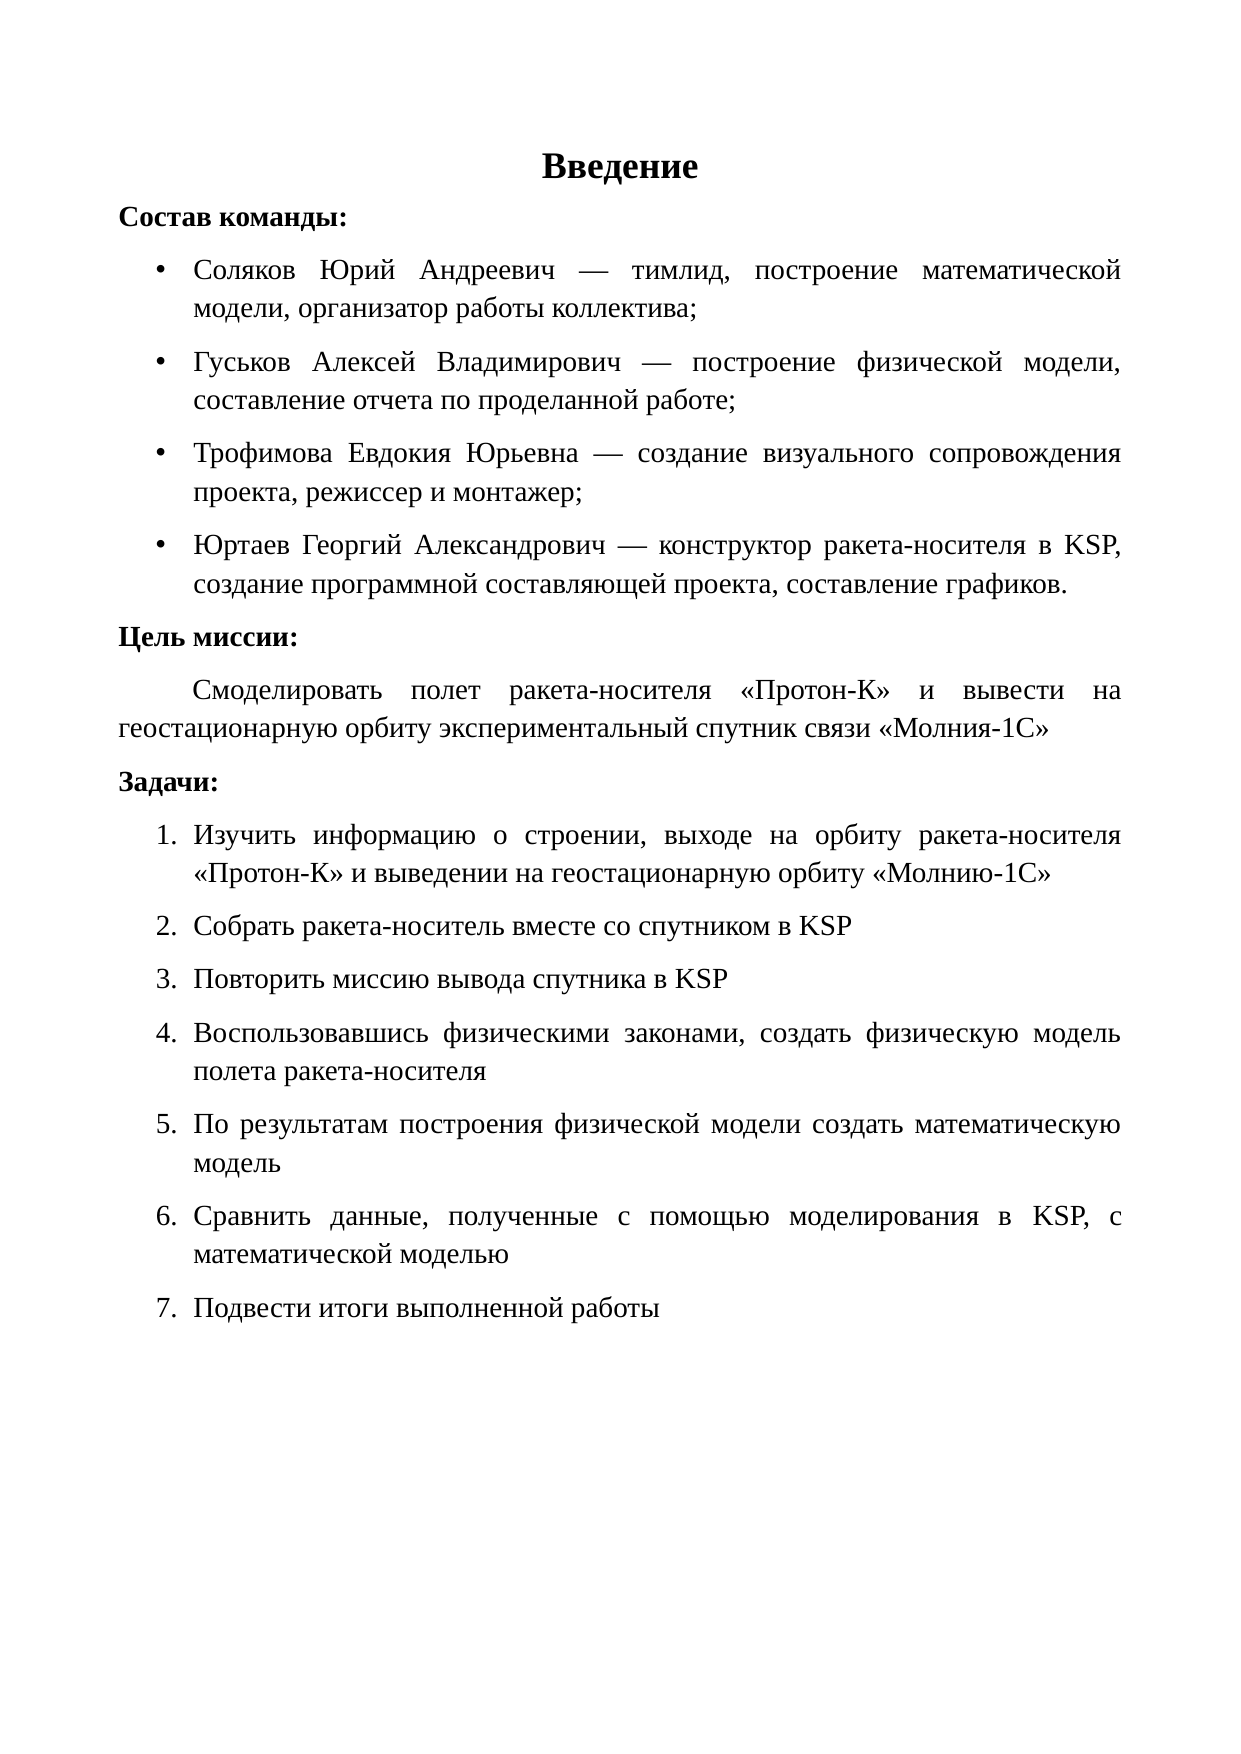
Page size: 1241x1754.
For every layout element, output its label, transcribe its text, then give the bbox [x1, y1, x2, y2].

text Состав команды: [118, 199, 1122, 232]
list Повторить миссию вывода спутника в KSP [156, 962, 1122, 995]
subtitle Введение [118, 143, 1122, 186]
list Соляков Юрий Андреевич — тимлид, построение математической модели, организатор работы коллектива; [156, 252, 1122, 324]
list Сравнить данные, полученные с помощью моделирования в KSP, с математической моделью [156, 1198, 1122, 1270]
text Смоделировать полет ракета-носителя «Протон-К» и вывести на геостационарную орбиту экспериментальный спутник связи «Молния-1С» [118, 672, 1122, 744]
list Подвести итоги выполненной работы [156, 1290, 1122, 1323]
list Трофимова Евдокия Юрьевна — создание визуального сопровождения проекта, режиссер и монтажер; [156, 435, 1122, 508]
list Воспользовавшись физическими законами, создать физическую модель полета ракета-носителя [156, 1015, 1122, 1087]
text Задачи: [118, 764, 1122, 797]
list Изучить информацию о строении, выходе на орбиту ракета-носителя «Протон-К» и выведении на геостационарную орбиту «Молнию-1С» [156, 817, 1122, 889]
text Цель миссии: [118, 619, 1122, 652]
list По результатам построения физической модели создать математическую модель [156, 1106, 1122, 1178]
list Юртаев Георгий Александрович — конструктор ракета-носителя в KSP, создание программной составляющей проекта, составление графиков. [156, 527, 1122, 599]
list Собрать ракета-носитель вместе со спутником в KSP [156, 908, 1122, 942]
list Гуськов Алексей Владимирович — построение физической модели, составление отчета по проделанной работе; [156, 344, 1122, 416]
